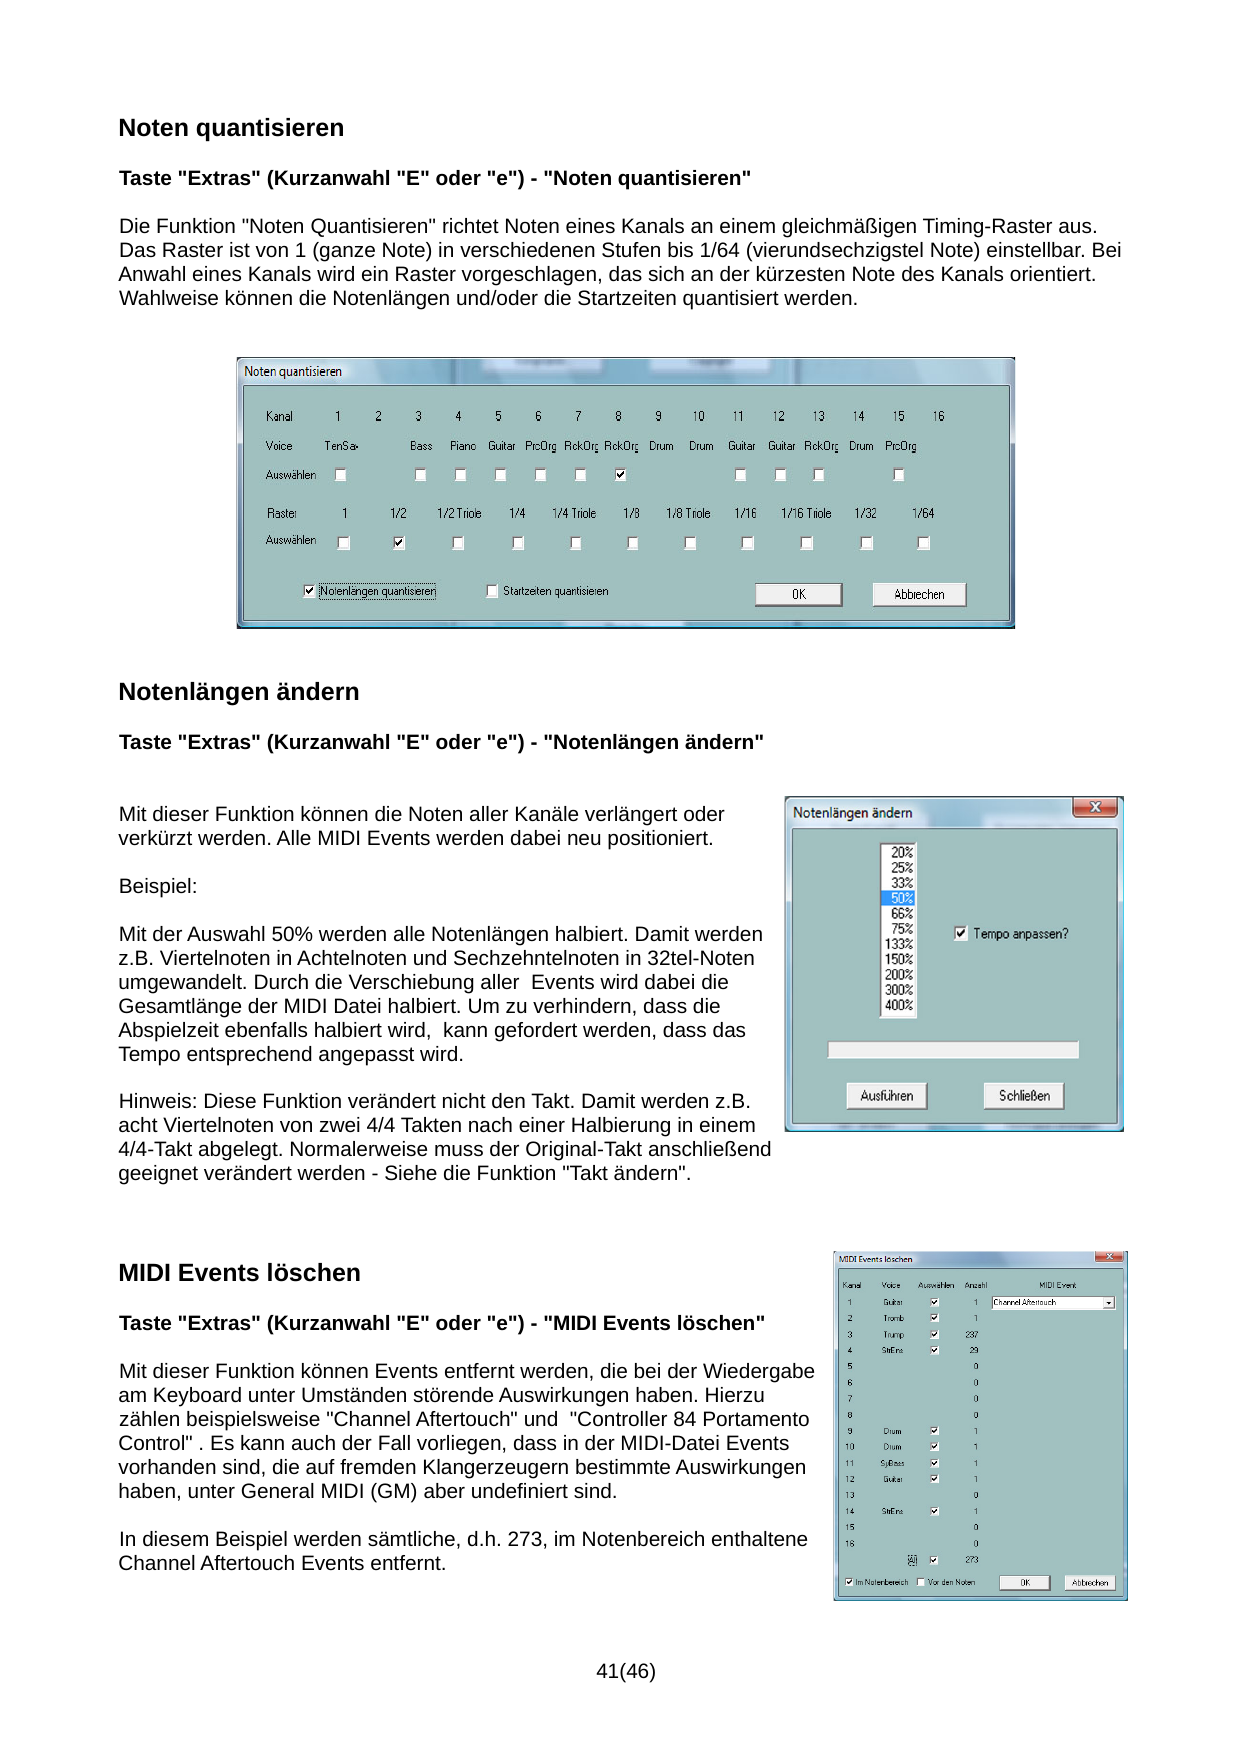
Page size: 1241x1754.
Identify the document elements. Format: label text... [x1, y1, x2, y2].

subtitle Notenlängen ändern [118, 677, 1134, 706]
picture [833, 1251, 1128, 1601]
text Das Raster ist von 1 (ganze Note) in verschiedenen Stufen bis 1/64 (vierundsechzigstel Note) einstellbar. Bei Anwahl eines Kanals wird ein Raster vorgeschlagen, das sich an der kürzesten Note des Kanals orientiert. [118, 237, 1134, 285]
text Wahlweise können die Notenlängen und/oder die Startzeiten quantisiert werden. [118, 285, 1134, 309]
text Mit dieser Funktion können Events entfernt werden, die bei der Wiedergabe am Keyboard unter Umständen störende Auswirkungen haben. Hierzu [118, 1359, 833, 1407]
text In diesem Beispiel werden sämtliche, d.h. 273, im Notenbereich enthaltene Channel Aftertouch Events entfernt. [118, 1526, 833, 1574]
text Mit dieser Funktion können die Noten aller Kanäle verlängert oder verkürzt werden. Alle MIDI Events werden dabei neu positioniert. [118, 802, 784, 850]
text Beispiel: [118, 874, 784, 898]
text Taste "Extras" (Kurzanwahl "E" oder "e") - "Notenlängen ändern" [118, 730, 1134, 754]
picture [236, 357, 1016, 629]
picture [784, 796, 1124, 1132]
subtitle Noten quantisieren [118, 113, 1134, 142]
text Taste "Extras" (Kurzanwahl "E" oder "e") - "MIDI Events löschen" [118, 1311, 833, 1335]
text zählen beispielsweise "Channel Aftertouch" und "Controller 84 Portamento Control" . Es kann auch der Fall vorliegen, dass in der MIDI-Datei Events vorhanden sind, die auf fremden Klangerzeugern bestimmte Auswirkungen haben, unter General MIDI (GM) aber undefiniert sind. [118, 1407, 833, 1502]
text Die Funktion "Noten Quantisieren" richtet Noten eines Kanals an einem gleichmäßigen Timing-Raster aus. [118, 213, 1134, 237]
text Mit der Auswahl 50% werden alle Notenlängen halbiert. Damit werden z.B. Viertelnoten in Achtelnoten und Sechzehntelnoten in 32tel-Noten umgewandelt. Durch die Verschiebung aller Events wird dabei die Gesamtlänge der MIDI Datei halbiert. Um zu verhindern, dass die Abspielzeit ebenfalls halbiert wird, kann gefordert werden, dass das Tempo entsprechend angepasst wird. [118, 922, 784, 1065]
subtitle MIDI Events löschen [118, 1258, 833, 1287]
text Hinweis: Diese Funktion verändert nicht den Takt. Damit werden z.B. acht Viertelnoten von zwei 4/4 Takten nach einer Halbierung in einem 4/4-Takt abgelegt. Normalerweise muss der Original-Takt anschließend geeignet verändert werden - Siehe die Funktion "Takt ändern". [118, 1089, 838, 1185]
text Taste "Extras" (Kurzanwahl "E" oder "e") - "Noten quantisieren" [118, 166, 1134, 189]
